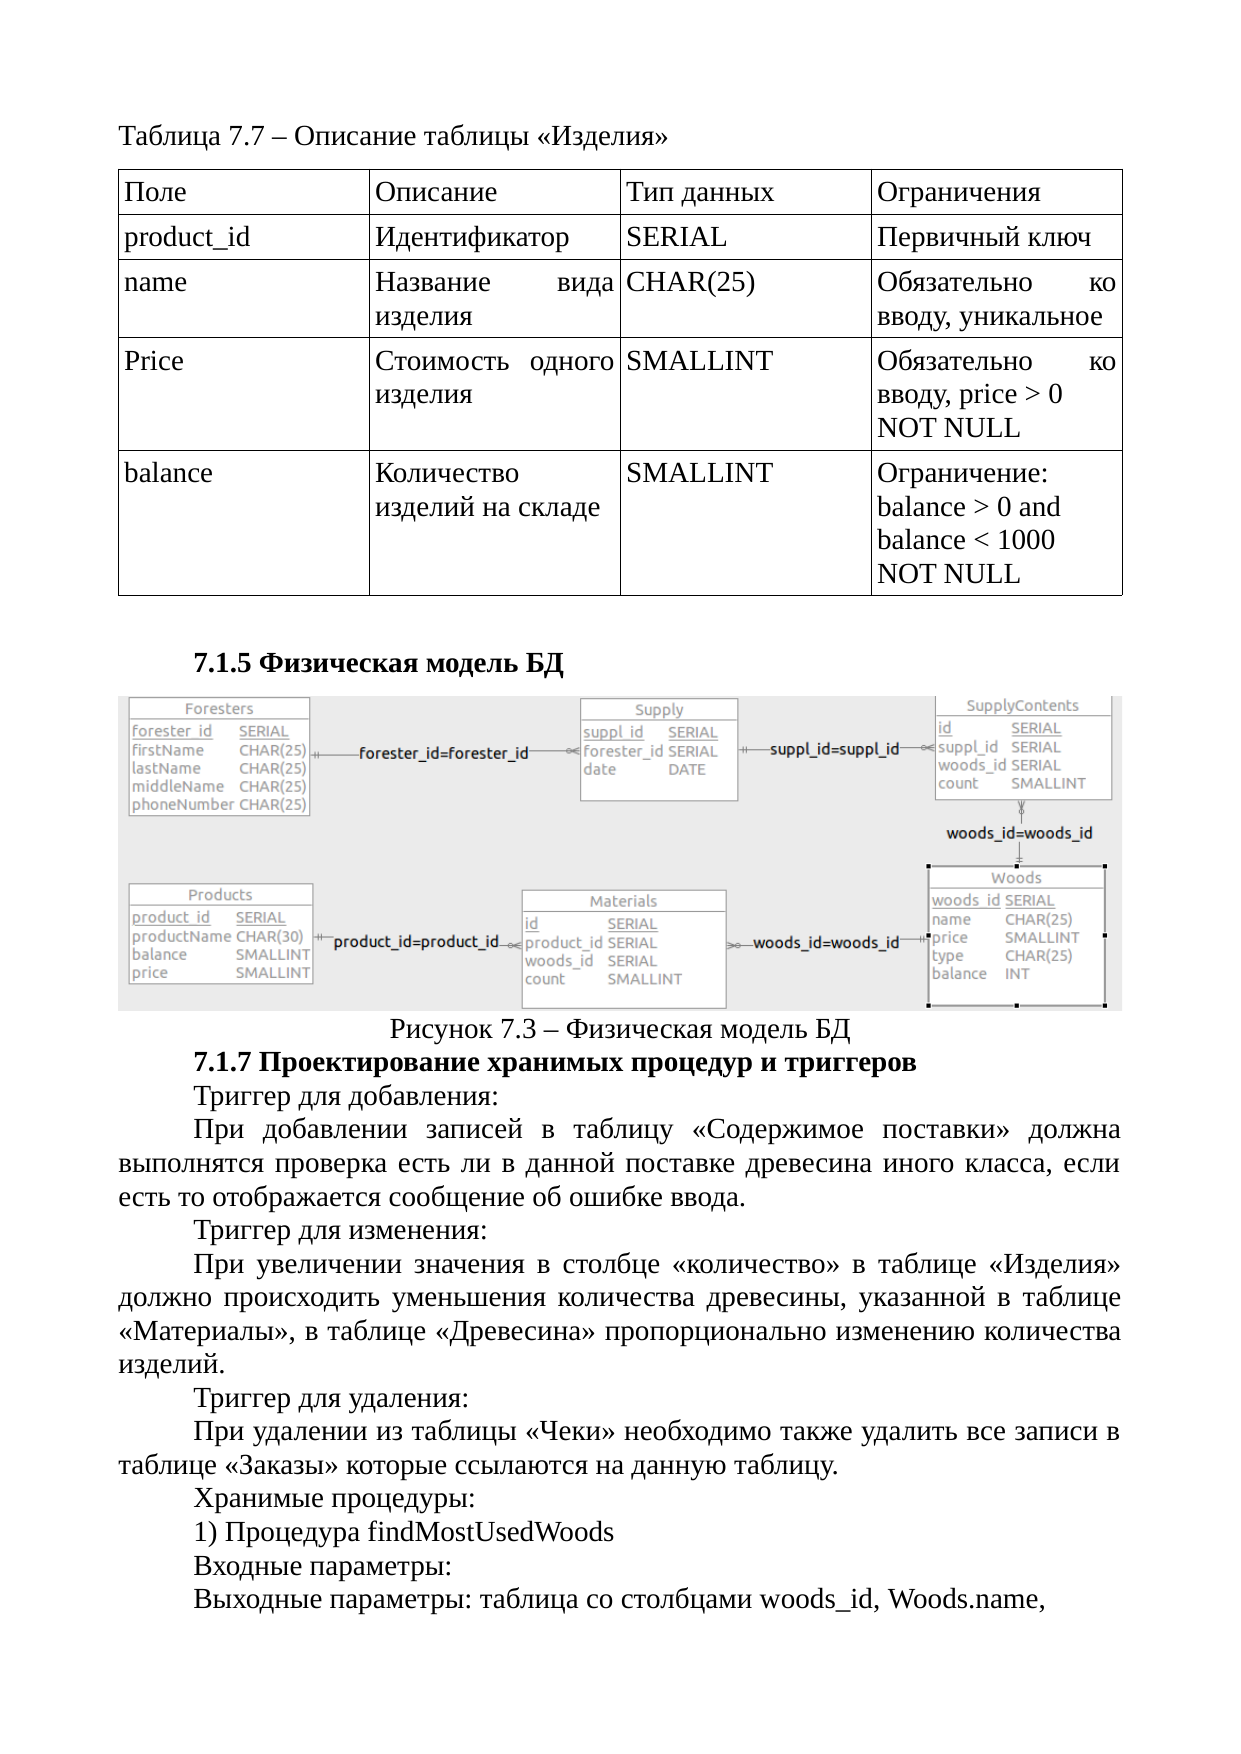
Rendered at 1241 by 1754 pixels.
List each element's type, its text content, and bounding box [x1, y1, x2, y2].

table_cell name [119, 260, 369, 337]
table_cell Обязательно ко вводу, уникальное [872, 260, 1122, 337]
table_header Ограничения [872, 170, 1122, 213]
text Триггер для изменения: [118, 1212, 1122, 1246]
text 7.1.7 Проектирование хранимых процедур и триггеров [118, 1044, 1122, 1078]
table_header Тип данных [621, 170, 871, 213]
table_cell SERIAL [621, 215, 871, 259]
table_header Поле [119, 170, 369, 213]
text При удалении из таблицы «Чеки» необходимо также удалить все записи в таблице «Заказы» которые ссылаются на данную таблицу. [118, 1413, 1122, 1481]
table_cell balance [119, 451, 369, 595]
picture [118, 696, 1123, 1011]
text Выходные параметры: таблица со столбцами woods_id, Woods.name, [118, 1581, 1122, 1615]
table_cell Название вида изделия [370, 260, 620, 337]
text Входные параметры: [118, 1548, 1122, 1581]
text При увеличении значения в столбце «количество» в таблице «Изделия» должно происходить уменьшения количества древесины, указанной в таблице «Материалы», в таблице «Древесина» пропорционально изменению количества изделий. [118, 1246, 1122, 1380]
table_cell Cтоимость одного изделия [370, 338, 620, 449]
text Рисунок 7.3 – Физическая модель БД [118, 1011, 1122, 1044]
table_cell Обязательно ко вводу, price > 0 NOT NULL [872, 338, 1122, 449]
text Триггер для удаления: [118, 1380, 1122, 1413]
table_cell Ограничение: balance > 0 and balance < 1000 NOT NULL [872, 451, 1122, 595]
text 7.1.5 Физическая модель БД [118, 646, 1122, 679]
table_cell product_id [119, 215, 369, 259]
text При добавлении записей в таблицу «Содержимое поставки» должна выполнятся проверка есть ли в данной поставке древесина иного класса, если есть то отображается сообщение об ошибке ввода. [118, 1112, 1122, 1212]
text Таблица 7.7 – Описание таблицы «Изделия» [118, 118, 1122, 152]
table_cell CHAR(25) [621, 260, 871, 337]
table_cell Количество изделий на складе [370, 451, 620, 595]
table_cell Идентификатор [370, 215, 620, 259]
table_header Описание [370, 170, 620, 213]
table_cell Первичный ключ [872, 215, 1122, 259]
text Триггер для добавления: [118, 1078, 1122, 1112]
table_cell Price [119, 338, 369, 449]
text 1) Процедура findMostUsedWoods [118, 1514, 1122, 1548]
text Хранимые процедуры: [118, 1481, 1122, 1514]
table_cell SMALLINT [621, 451, 871, 595]
table_cell SMALLINT [621, 338, 871, 449]
